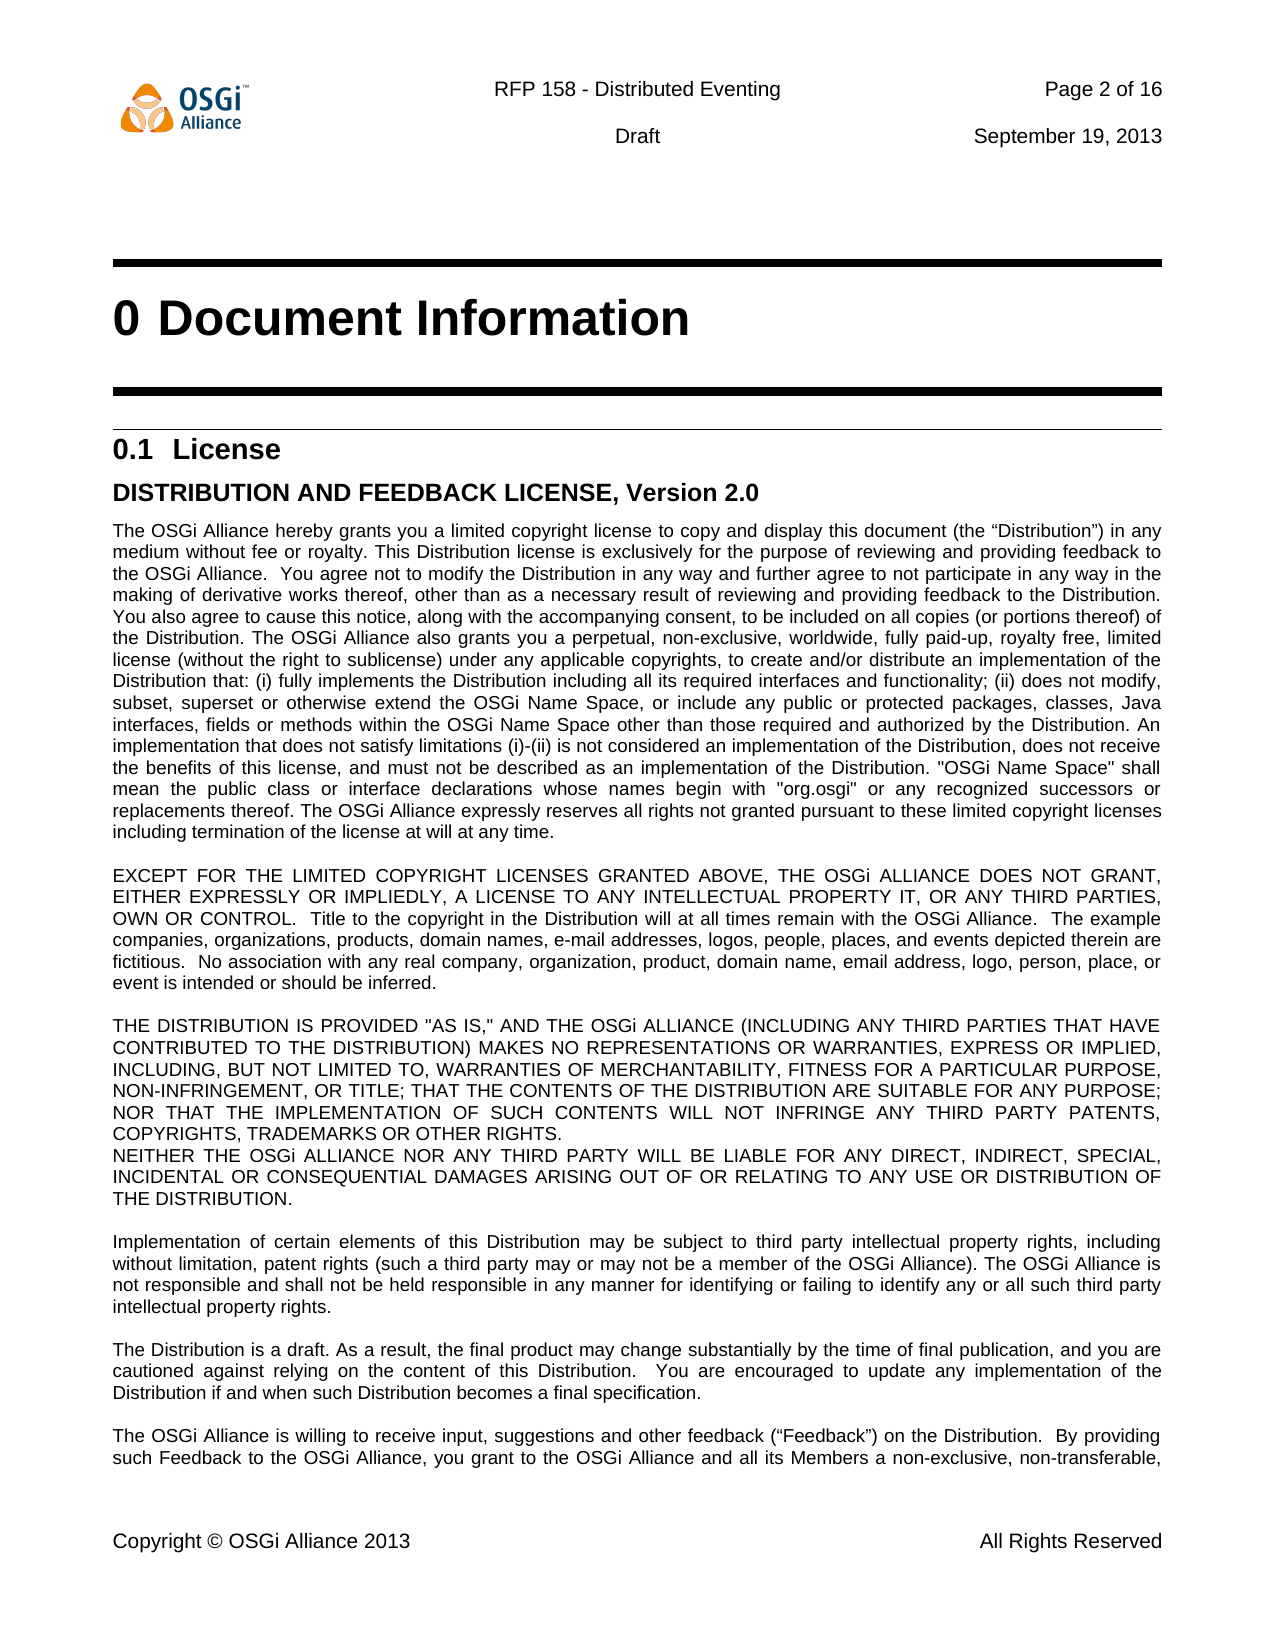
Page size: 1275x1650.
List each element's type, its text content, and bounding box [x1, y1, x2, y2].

text Implementation of certain elements of this Distribution may be subject to third party intellectual property rights, including without limitation, patent rights (such a third party may or may not be a member of the OSGi Alliance). The OSGi Alliance is not responsible and shall not be held responsible in any manner for identifying or failing to identify any or all such third party intellectual property rights. [112, 1231, 1162, 1317]
text The Distribution is a draft. As a result, the final product may change substantially by the time of final publication, and you are cautioned against relying on the content of this Distribution. You are encouraged to update any implementation of the Distribution if and when such Distribution becomes a final specification. [112, 1339, 1162, 1403]
text EXCEPT FOR THE LIMITED COPYRIGHT LICENSES GRANTED ABOVE, THE OSGi ALLIANCE DOES NOT GRANT, EITHER EXPRESSLY OR IMPLIEDLY, A LICENSE TO ANY INTELLECTUAL PROPERTY IT, OR ANY THIRD PARTIES, OWN OR CONTROL. Title to the copyright in the Distribution will at all times remain with the OSGi Alliance. The example companies, organizations, products, domain names, e-mail addresses, logos, people, places, and events depicted therein are fictitious. No association with any real company, organization, product, domain name, email address, logo, person, place, or event is intended or should be inferred. [112, 864, 1162, 994]
text The OSGi Alliance hereby grants you a limited copyright license to copy and display this document (the “Distribution”) in any medium without fee or royalty. This Distribution license is exclusively for the purpose of reviewing and providing feedback to the OSGi Alliance. You agree not to modify the Distribution in any way and further agree to not participate in any way in the making of derivative works thereof, other than as a necessary result of reviewing and providing feedback to the Distribution. You also agree to cause this notice, along with the accompanying consent, to be included on all copies (or portions thereof) of the Distribution. The OSGi Alliance also grants you a perpetual, non-exclusive, worldwide, fully paid-up, royalty free, limited license (without the right to sublicense) under any applicable copyrights, to create and/or distribute an implementation of the Distribution that: (i) fully implements the Distribution including all its required interfaces and functionality; (ii) does not modify, subset, superset or otherwise extend the OSGi Name Space, or include any public or protected packages, classes, Java interfaces, fields or methods within the OSGi Name Space other than those required and authorized by the Distribution. An implementation that does not satisfy limitations (i)-(ii) is not considered an implementation of the Distribution, does not receive the benefits of this license, and must not be described as an implementation of the Distribution. "OSGi Name Space" shall mean the public class or interface declarations whose names begin with "org.osgi" or any recognized successors or replacements thereof. The OSGi Alliance expressly reserves all rights not granted pursuant to these limited copyright licenses including termination of the license at will at any time. [112, 519, 1162, 843]
text The OSGi Alliance is willing to receive input, suggestions and other feedback (“Feedback”) on the Distribution. By providing such Feedback to the OSGi Alliance, you grant to the OSGi Alliance and all its Members a non-exclusive, non-transferable, [112, 1425, 1162, 1468]
subtitle Document Information [112, 260, 1162, 396]
text DISTRIBUTION AND FEEDBACK LICENSE, Version 2.0 [112, 478, 1162, 507]
subtitle License [112, 430, 1162, 466]
text THE DISTRIBUTION IS PROVIDED "AS IS," AND THE OSGi ALLIANCE (INCLUDING ANY THIRD PARTIES THAT HAVE CONTRIBUTED TO THE DISTRIBUTION) MAKES NO REPRESENTATIONS OR WARRANTIES, EXPRESS OR IMPLIED, INCLUDING, BUT NOT LIMITED TO, WARRANTIES OF MERCHANTABILITY, FITNESS FOR A PARTICULAR PURPOSE, NON-INFRINGEMENT, OR TITLE; THAT THE CONTENTS OF THE DISTRIBUTION ARE SUITABLE FOR ANY PURPOSE; NOR THAT THE IMPLEMENTATION OF SUCH CONTENTS WILL NOT INFRINGE ANY THIRD PARTY PATENTS, COPYRIGHTS, TRADEMARKS OR OTHER RIGHTS. [112, 1015, 1162, 1145]
text NEITHER THE OSGi ALLIANCE NOR ANY THIRD PARTY WILL BE LIABLE FOR ANY DIRECT, INDIRECT, SPECIAL, INCIDENTAL OR CONSEQUENTIAL DAMAGES ARISING OUT OF OR RELATING TO ANY USE OR DISTRIBUTION OF THE DISTRIBUTION. [112, 1145, 1162, 1209]
picture [113, 76, 257, 140]
